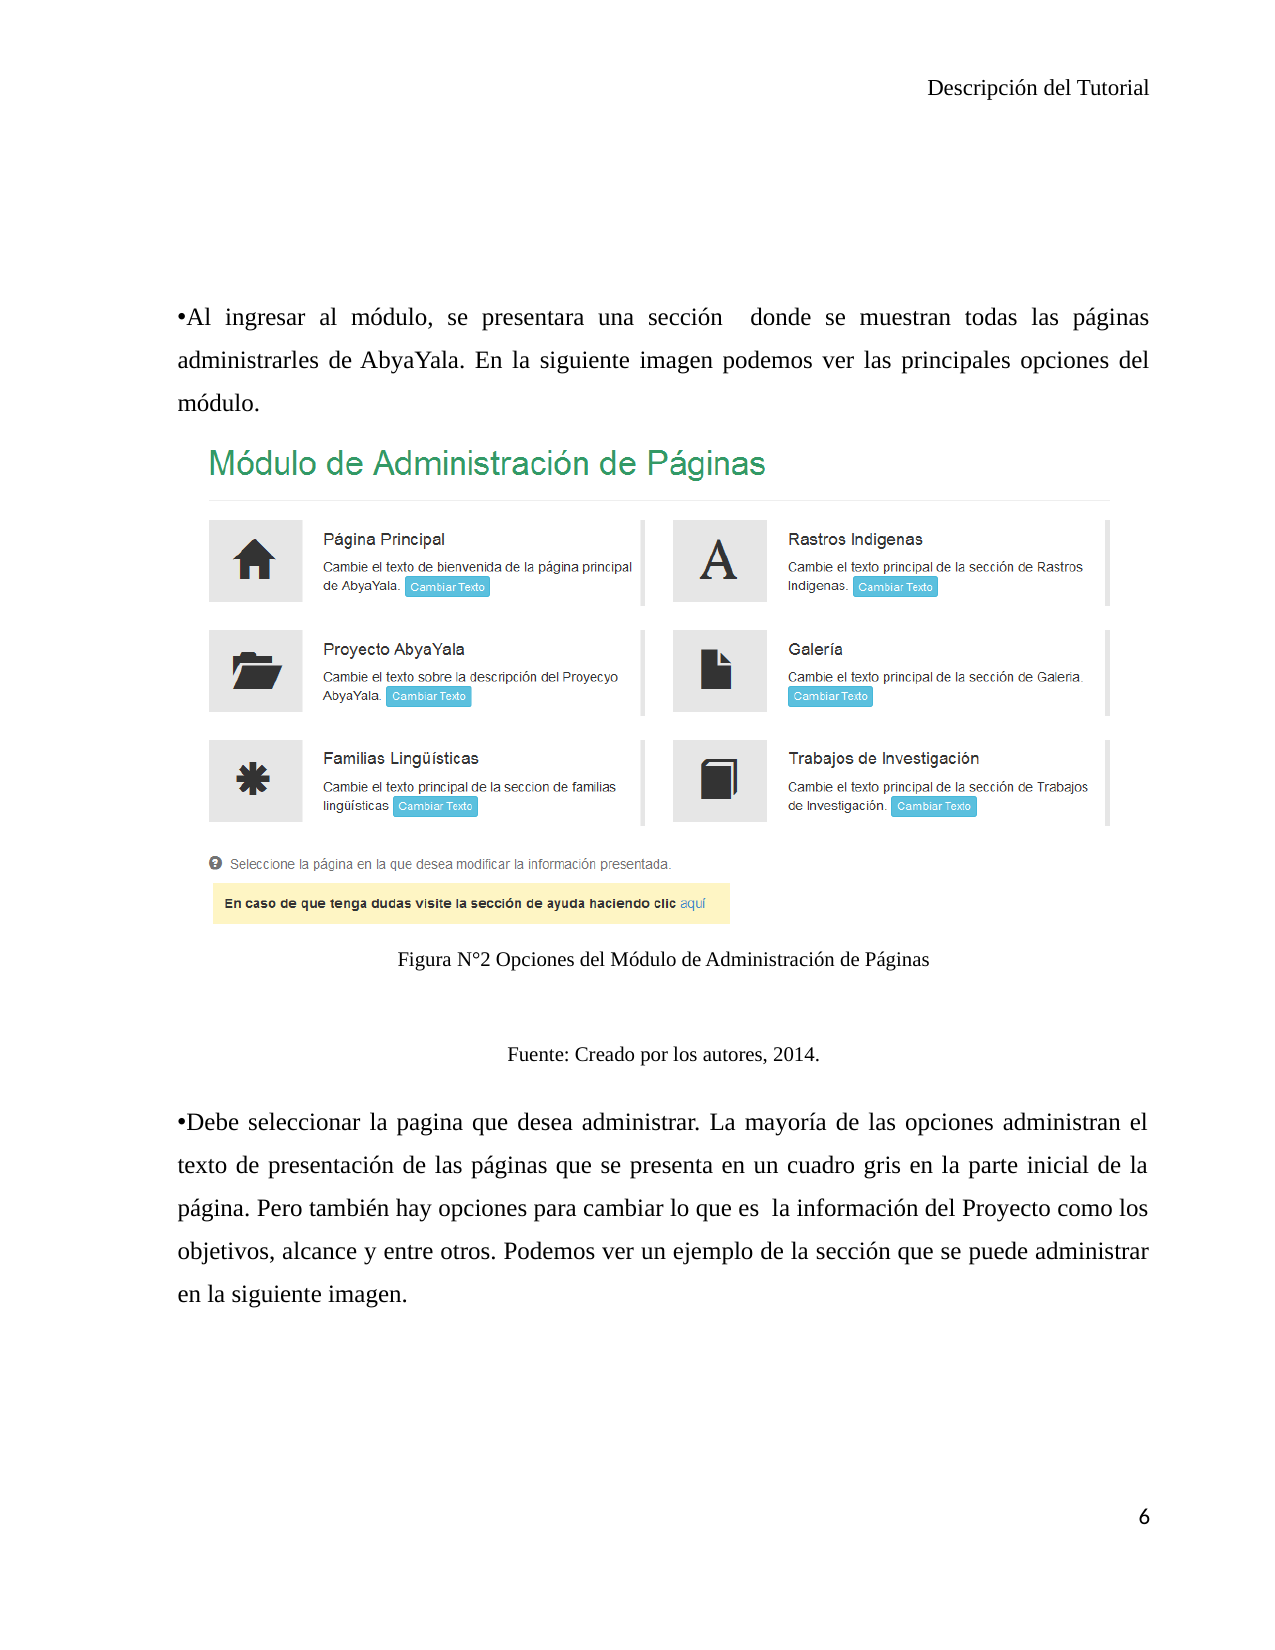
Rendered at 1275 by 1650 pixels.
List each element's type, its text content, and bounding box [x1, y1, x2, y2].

list Al ingresar al módulo, se presentara una sección donde se muestran todas las páginas administrarles de AbyaYala. En la siguiente imagen podemos ver las principales opciones del módulo. [177, 302, 1150, 417]
text Fuente: Creado por los autores, 2014. [177, 1042, 1150, 1066]
list Debe seleccionar la pagina que desea administrar. La mayoría de las opciones administran el texto de presentación de las páginas que se presenta en un cuadro gris en la parte inicial de la página. Pero también hay opciones para cambiar lo que es la información del Proyecto como los objetivos, alcance y entre otros. Podemos ver un ejemplo de la sección que se puede administrar en la siguiente imagen. [177, 1107, 1150, 1308]
text Figura N°2 Opciones del Módulo de Administración de Páginas [177, 503, 1150, 971]
